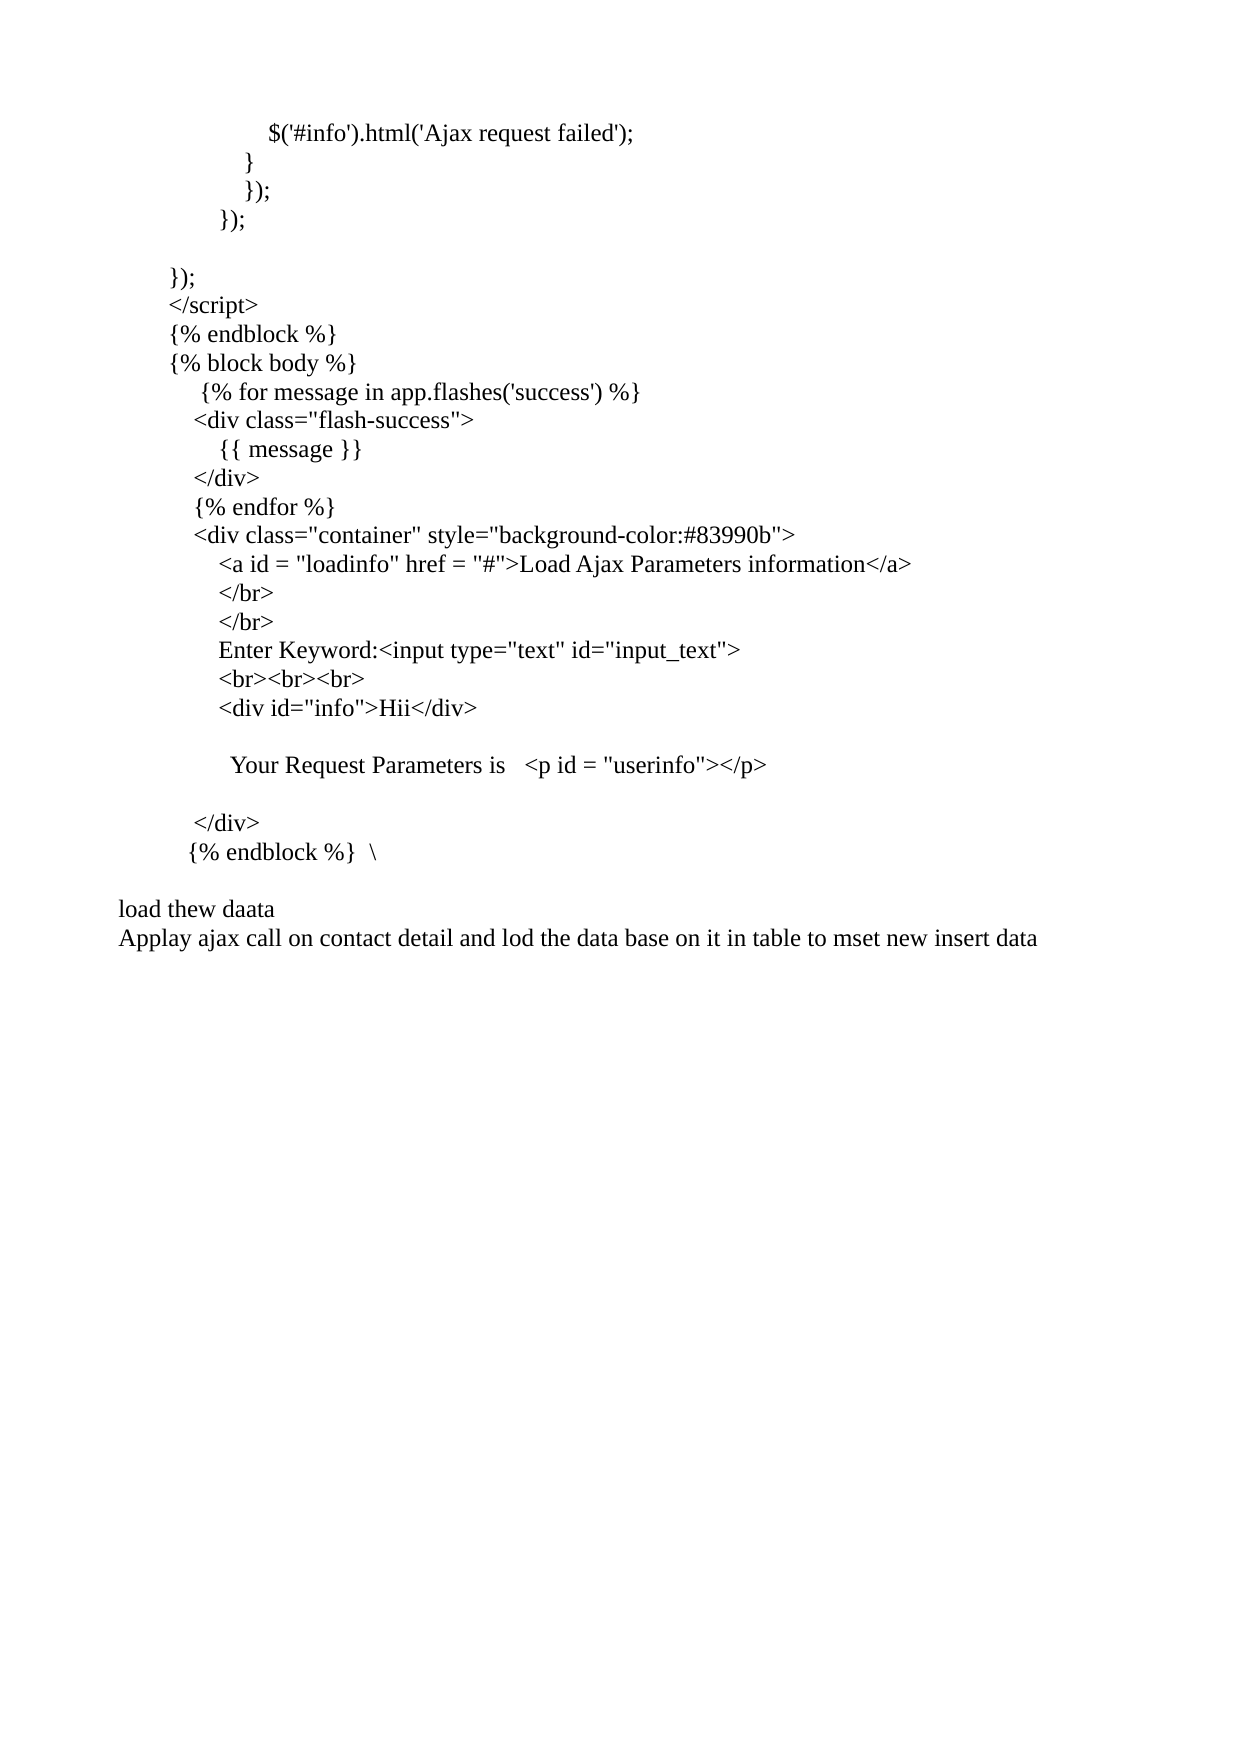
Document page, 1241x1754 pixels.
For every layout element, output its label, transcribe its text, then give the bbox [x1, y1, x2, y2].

text </br> [118, 607, 1122, 636]
text } [118, 147, 1122, 176]
text <br><br><br> [118, 664, 1122, 693]
text }); [118, 204, 1122, 233]
text {% endfor %} [118, 492, 1122, 521]
text {% endblock %} [118, 319, 1122, 348]
text </br> [118, 578, 1122, 607]
text Applay ajax call on contact detail and lod the data base on it in table to mset new insert data [118, 923, 1122, 952]
text </div> [118, 463, 1122, 492]
text <div class="flash-success"> [118, 406, 1122, 434]
text </script> [118, 291, 1122, 319]
text }); [118, 262, 1122, 291]
text <div class="container" style="background-color:#83990b"> [118, 521, 1122, 549]
text {% for message in app.flashes('success') %} [118, 377, 1122, 406]
text $('#info').html('Ajax request failed'); [118, 118, 1122, 147]
text <div id="info">Hii</div> [118, 693, 1122, 722]
text Enter Keyword:<input type="text" id="input_text"> [118, 636, 1122, 664]
text load thew daata [118, 894, 1122, 923]
text }); [118, 176, 1122, 204]
text Your Request Parameters is <p id = "userinfo"></p> [118, 751, 1122, 779]
text {% endblock %} \ [118, 837, 1122, 866]
text </div> [118, 808, 1122, 837]
text {{ message }} [118, 434, 1122, 463]
text {% block body %} [118, 348, 1122, 377]
text <a id = "loadinfo" href = "#">Load Ajax Parameters information</a> [118, 549, 1122, 578]
